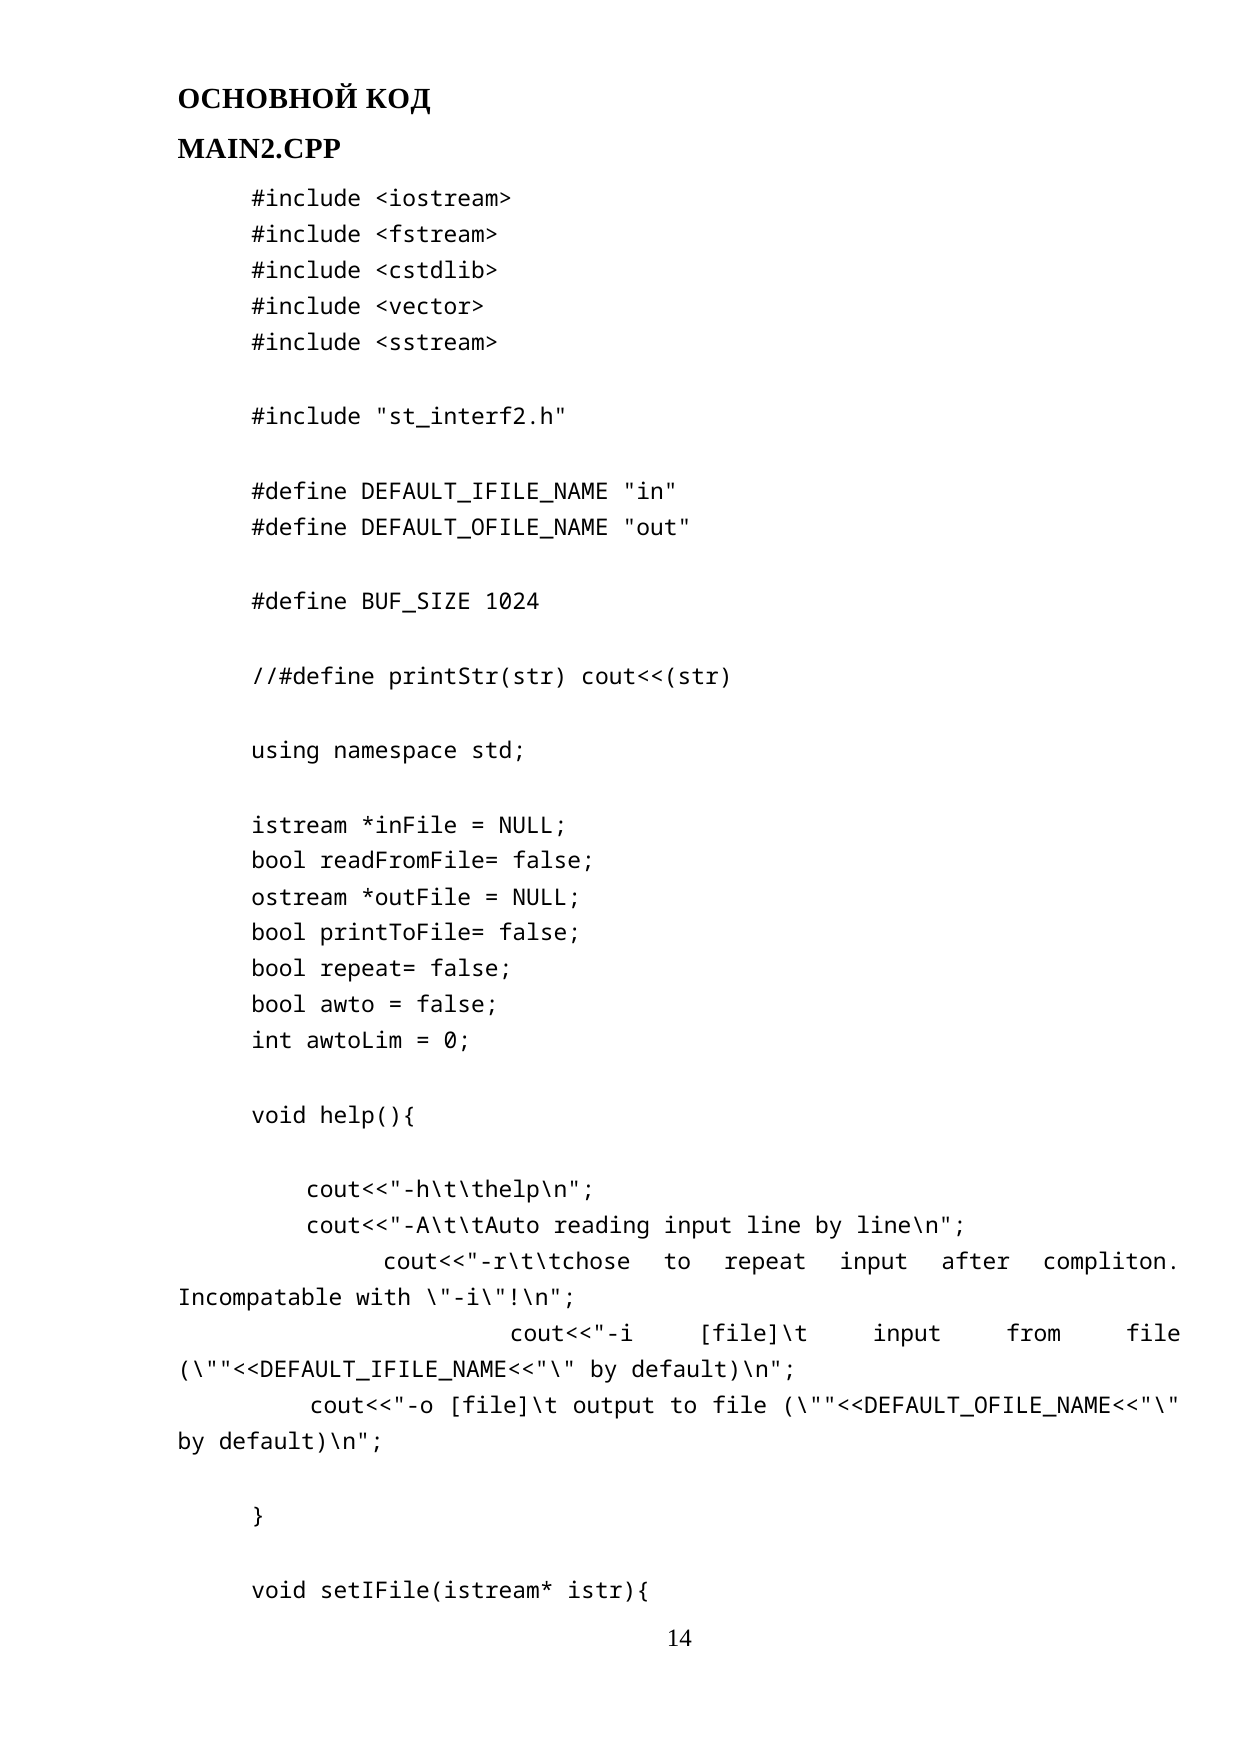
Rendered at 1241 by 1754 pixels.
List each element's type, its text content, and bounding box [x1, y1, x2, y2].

text using namespace std; [177, 734, 1181, 765]
text void setIFile(istream* istr){ [177, 1574, 1181, 1605]
text cout<<"-r\t\tchose to repeat input after compliton. Incompatable with \"-i\"!\n"; [177, 1245, 1181, 1312]
text cout<<"-i [file]\t input from file (\""<<DEFAULT_IFILE_NAME<<"\" by default)\n"; [177, 1317, 1181, 1384]
text bool readFromFile= false; [177, 844, 1181, 876]
text bool awto = false; [177, 988, 1181, 1019]
text #include <vector> [177, 290, 1181, 321]
text bool repeat= false; [177, 952, 1181, 983]
text #include <fstream> [177, 218, 1181, 249]
text Основной код [177, 81, 1181, 115]
text #include <iostream> [177, 182, 1181, 213]
text #define DEFAULT_IFILE_NAME "in" [177, 475, 1181, 506]
text istream *inFile = NULL; [177, 808, 1181, 840]
text #define BUF_SIZE 1024 [177, 585, 1181, 616]
text main2.cpp [177, 132, 1181, 165]
text cout<<"-A\t\tAuto reading input line by line\n"; [177, 1209, 1181, 1240]
text #include <cstdlib> [177, 254, 1181, 285]
text ostream *outFile = NULL; [177, 880, 1181, 912]
text bool printToFile= false; [177, 916, 1181, 948]
text #include "st_interf2.h" [177, 400, 1181, 431]
text int awtoLim = 0; [177, 1024, 1181, 1055]
text cout<<"-o [file]\t output to file (\""<<DEFAULT_OFILE_NAME<<"\" by default)\n"; [177, 1389, 1181, 1456]
text #define DEFAULT_OFILE_NAME "out" [177, 511, 1181, 542]
text //#define printStr(str) cout<<(str) [177, 659, 1181, 691]
text } [177, 1499, 1181, 1530]
text cout<<"-h\t\thelp\n"; [177, 1173, 1181, 1204]
text #include <sstream> [177, 326, 1181, 357]
text void help(){ [177, 1099, 1181, 1130]
